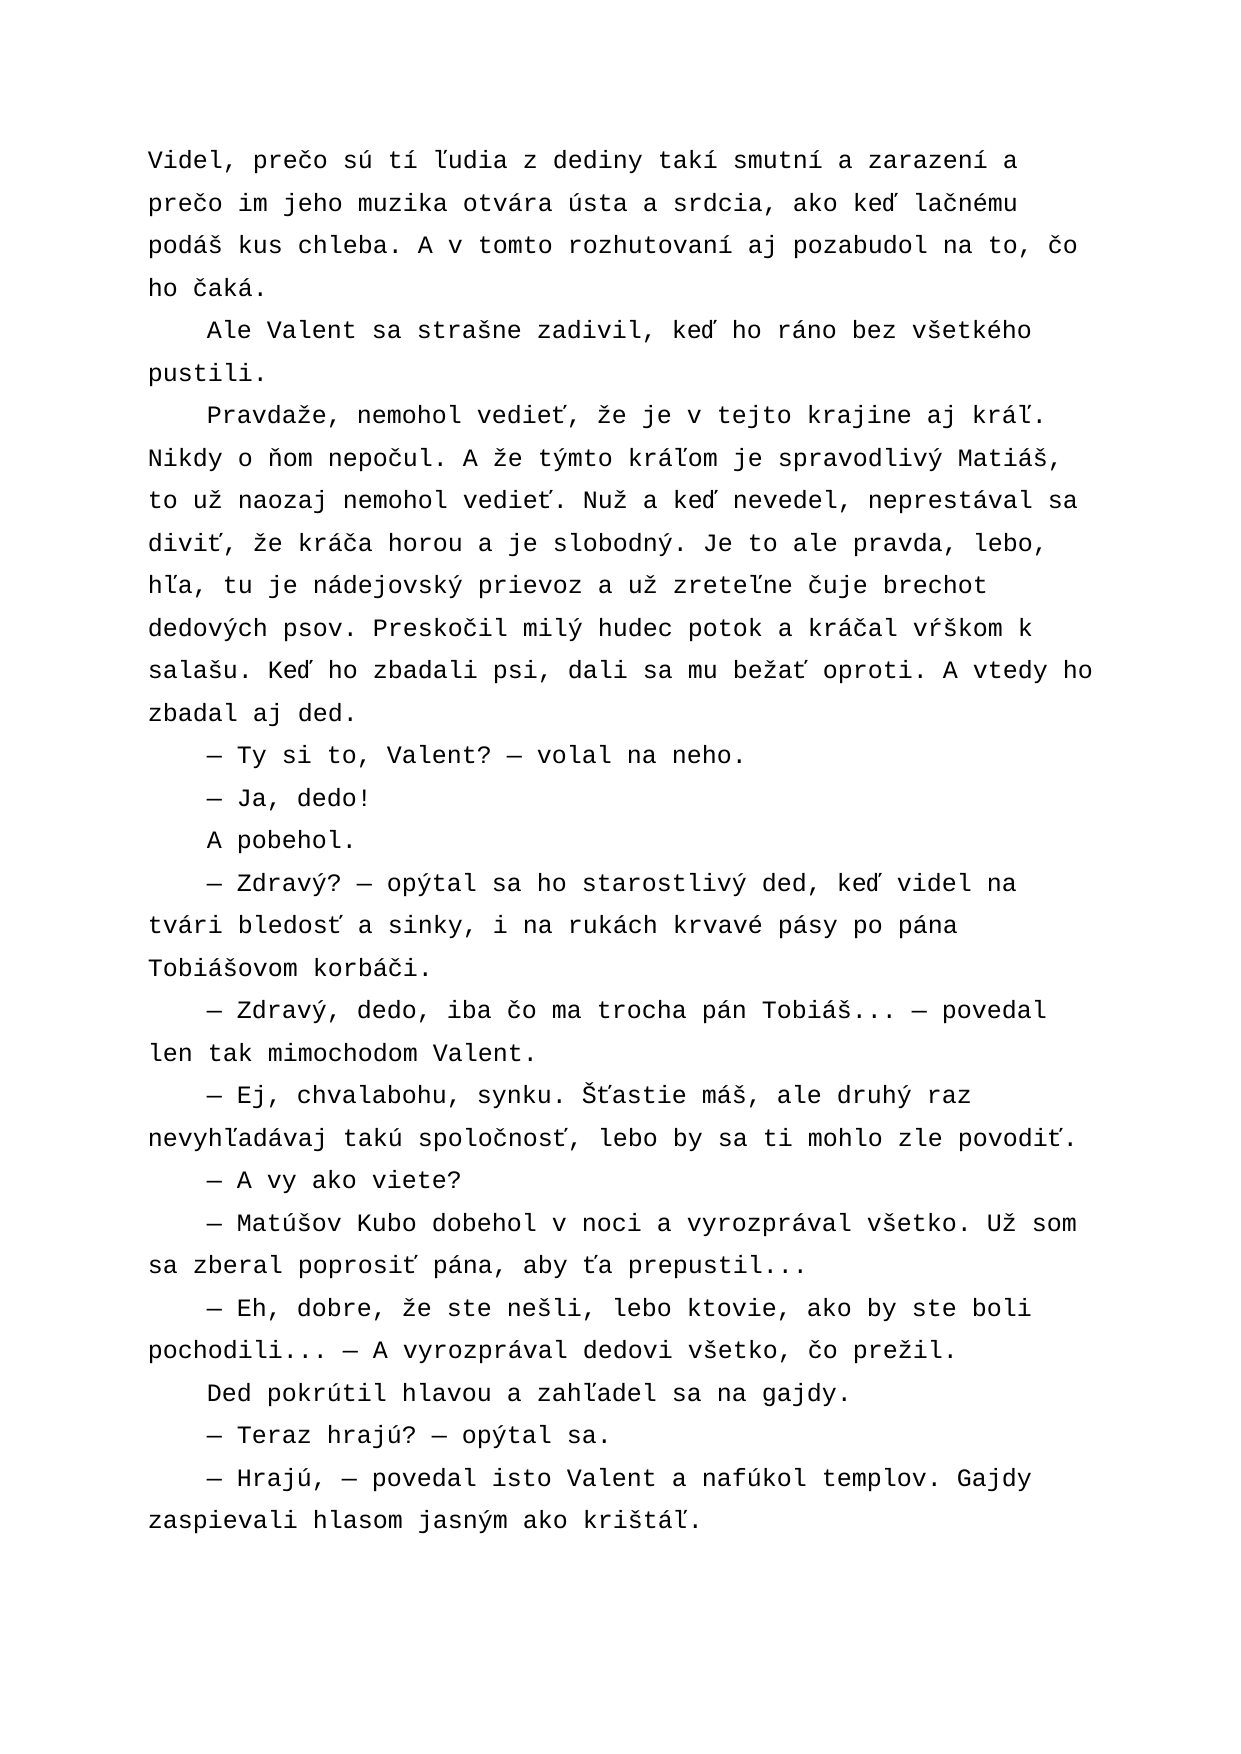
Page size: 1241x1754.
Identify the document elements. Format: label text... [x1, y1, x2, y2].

text — Eh, dobre, že ste nešli, lebo ktovie, ako by ste boli pochodili... — A vyrozprával dedovi všetko, čo prežil. [148, 1295, 1093, 1366]
text — Zdravý? — opýtal sa ho starostlivý ded, keď videl na tvári bledosť a sinky, i na rukách krvavé pásy po pána Tobiášovom korbáči. [148, 870, 1093, 983]
text — Zdravý, dedo, iba čo ma trocha pán Tobiáš... — povedal len tak mimochodom Valent. [148, 998, 1093, 1068]
text Pravdaže, nemohol vedieť, že je v tejto krajine aj kráľ. Nikdy o ňom nepočul. A že týmto kráľom je spravodlivý Matiáš, to už naozaj nemohol vedieť. Nuž a keď nevedel, neprestával sa diviť, že kráča horou a je slobodný. Je to ale pravda, lebo, hľa, tu je nádejovský prievoz a už zreteľne čuje brechot dedových psov. Preskočil milý hudec potok a kráčal vŕškom k salašu. Keď ho zbadali psi, dali sa mu bežať oproti. A vtedy ho zbadal aj ded. [148, 403, 1093, 728]
text — Matúšov Kubo dobehol v noci a vyrozprával všetko. Už som sa zberal poprosiť pána, aby ťa prepustil... [148, 1210, 1093, 1281]
text — Ej, chvalabohu, synku. Šťastie máš, ale druhý raz nevyhľadávaj takú spoločnosť, lebo by sa ti mohlo zle povodiť. [148, 1083, 1093, 1153]
text — A vy ako viete? [148, 1168, 1093, 1196]
text — Ja, dedo! [148, 785, 1093, 813]
text — Teraz hrajú? — opýtal sa. [148, 1423, 1093, 1451]
text — Hrajú, — povedal isto Valent a nafúkol templov. Gajdy zaspievali hlasom jasným ako krištáľ. [148, 1465, 1093, 1536]
text — Ty si to, Valent? — volal na neho. [148, 743, 1093, 771]
text Videl, prečo sú tí ľudia z dediny takí smutní a zarazení a prečo im jeho muzika otvára ústa a srdcia, ako keď lačnému podáš kus chleba. A v tomto rozhutovaní aj pozabudol na to, čo ho čaká. [148, 148, 1093, 303]
text A pobehol. [148, 828, 1093, 856]
text Ded pokrútil hlavou a zahľadel sa na gajdy. [148, 1380, 1093, 1408]
text Ale Valent sa strašne zadivil, keď ho ráno bez všetkého pustili. [148, 318, 1093, 388]
